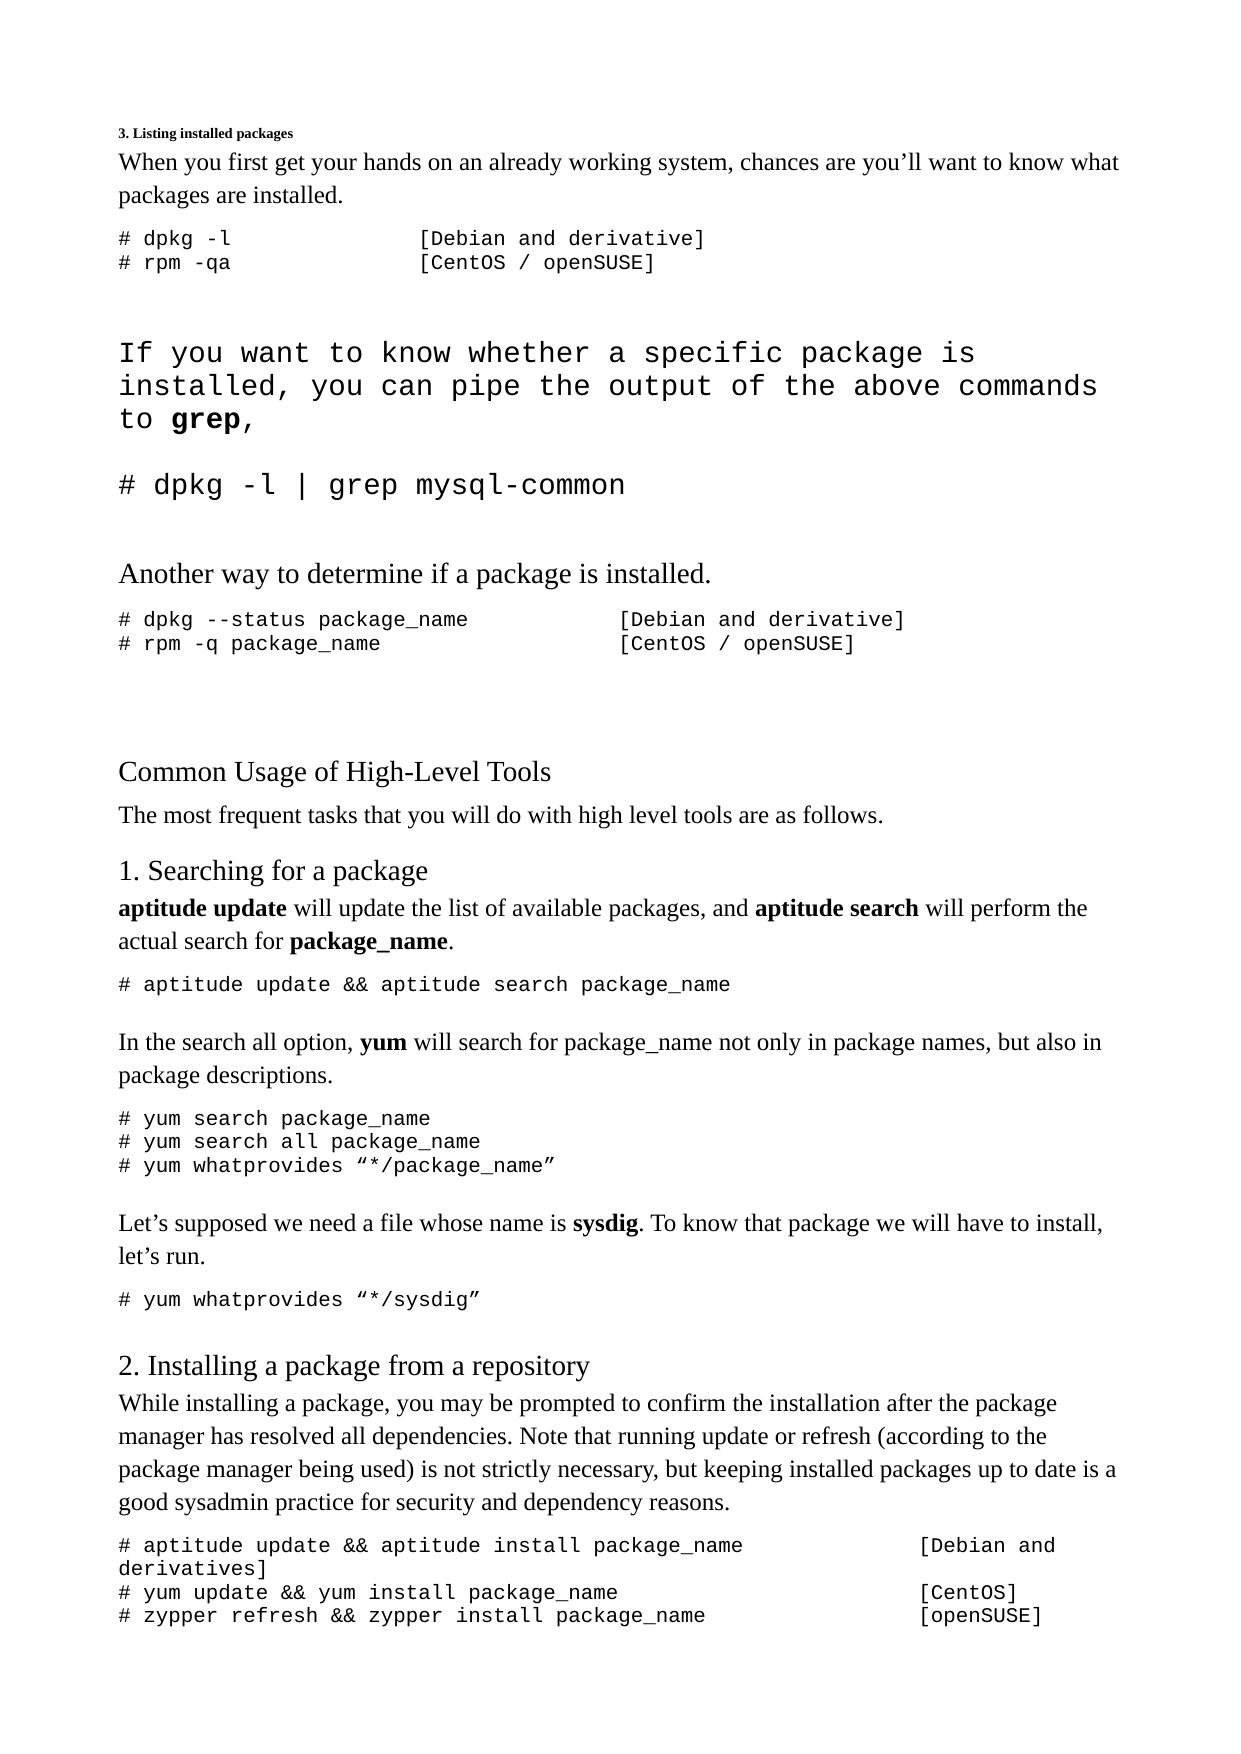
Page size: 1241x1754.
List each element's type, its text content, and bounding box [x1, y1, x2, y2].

text Let’s supposed we need a file whose name is sysdig. To know that package we will have to install, let’s run. [118, 1208, 1122, 1270]
text # rpm -qa [CentOS / openSUSE] [118, 252, 1122, 275]
text # dpkg --status package_name [Debian and derivative] [118, 609, 1122, 633]
subtitle 3. Listing installed packages [118, 124, 1122, 141]
text # aptitude update && aptitude install package_name [Debian and derivatives] [118, 1534, 1122, 1582]
subtitle Common Usage of High-Level Tools [118, 754, 1122, 787]
text # zypper refresh && zypper install package_name [openSUSE] [118, 1606, 1122, 1629]
text # yum search package_name [118, 1108, 1122, 1131]
text While installing a package, you may be prompted to confirm the installation after the package manager has resolved all dependencies. Note that running update or refresh (according to the package manager being used) is not strictly necessary, but keeping installed packages up to date is a good sysadmin practice for security and dependency reasons. [118, 1388, 1122, 1516]
text # yum search all package_name [118, 1131, 1122, 1155]
text # dpkg -l [Debian and derivative] [118, 228, 1122, 252]
text # aptitude update && aptitude search package_name [118, 974, 1122, 998]
text If you want to know whether a specific package is installed, you can pipe the output of the above commands to grep, [118, 338, 1122, 437]
text # yum whatprovides “*/package_name” [118, 1155, 1122, 1179]
text # yum update && yum install package_name [CentOS] [118, 1582, 1122, 1606]
text # dpkg -l | grep mysql-common [118, 470, 1122, 503]
text aptitude update will update the list of available packages, and aptitude search will perform the actual search for package_name. [118, 893, 1122, 955]
subtitle 2. Installing a package from a repository [118, 1348, 1122, 1382]
text When you first get your hands on an already working system, chances are you’ll want to know what packages are installed. [118, 147, 1122, 209]
subtitle 1. Searching for a package [118, 853, 1122, 887]
text # yum whatprovides “*/sysdig” [118, 1289, 1122, 1312]
text The most frequent tasks that you will do with high level tools are as follows. [118, 800, 1122, 828]
text In the search all option, yum will search for package_name not only in package names, but also in package descriptions. [118, 1027, 1122, 1089]
text # rpm -q package_name [CentOS / openSUSE] [118, 633, 1122, 656]
text Another way to determine if a package is installed. [118, 556, 1122, 589]
